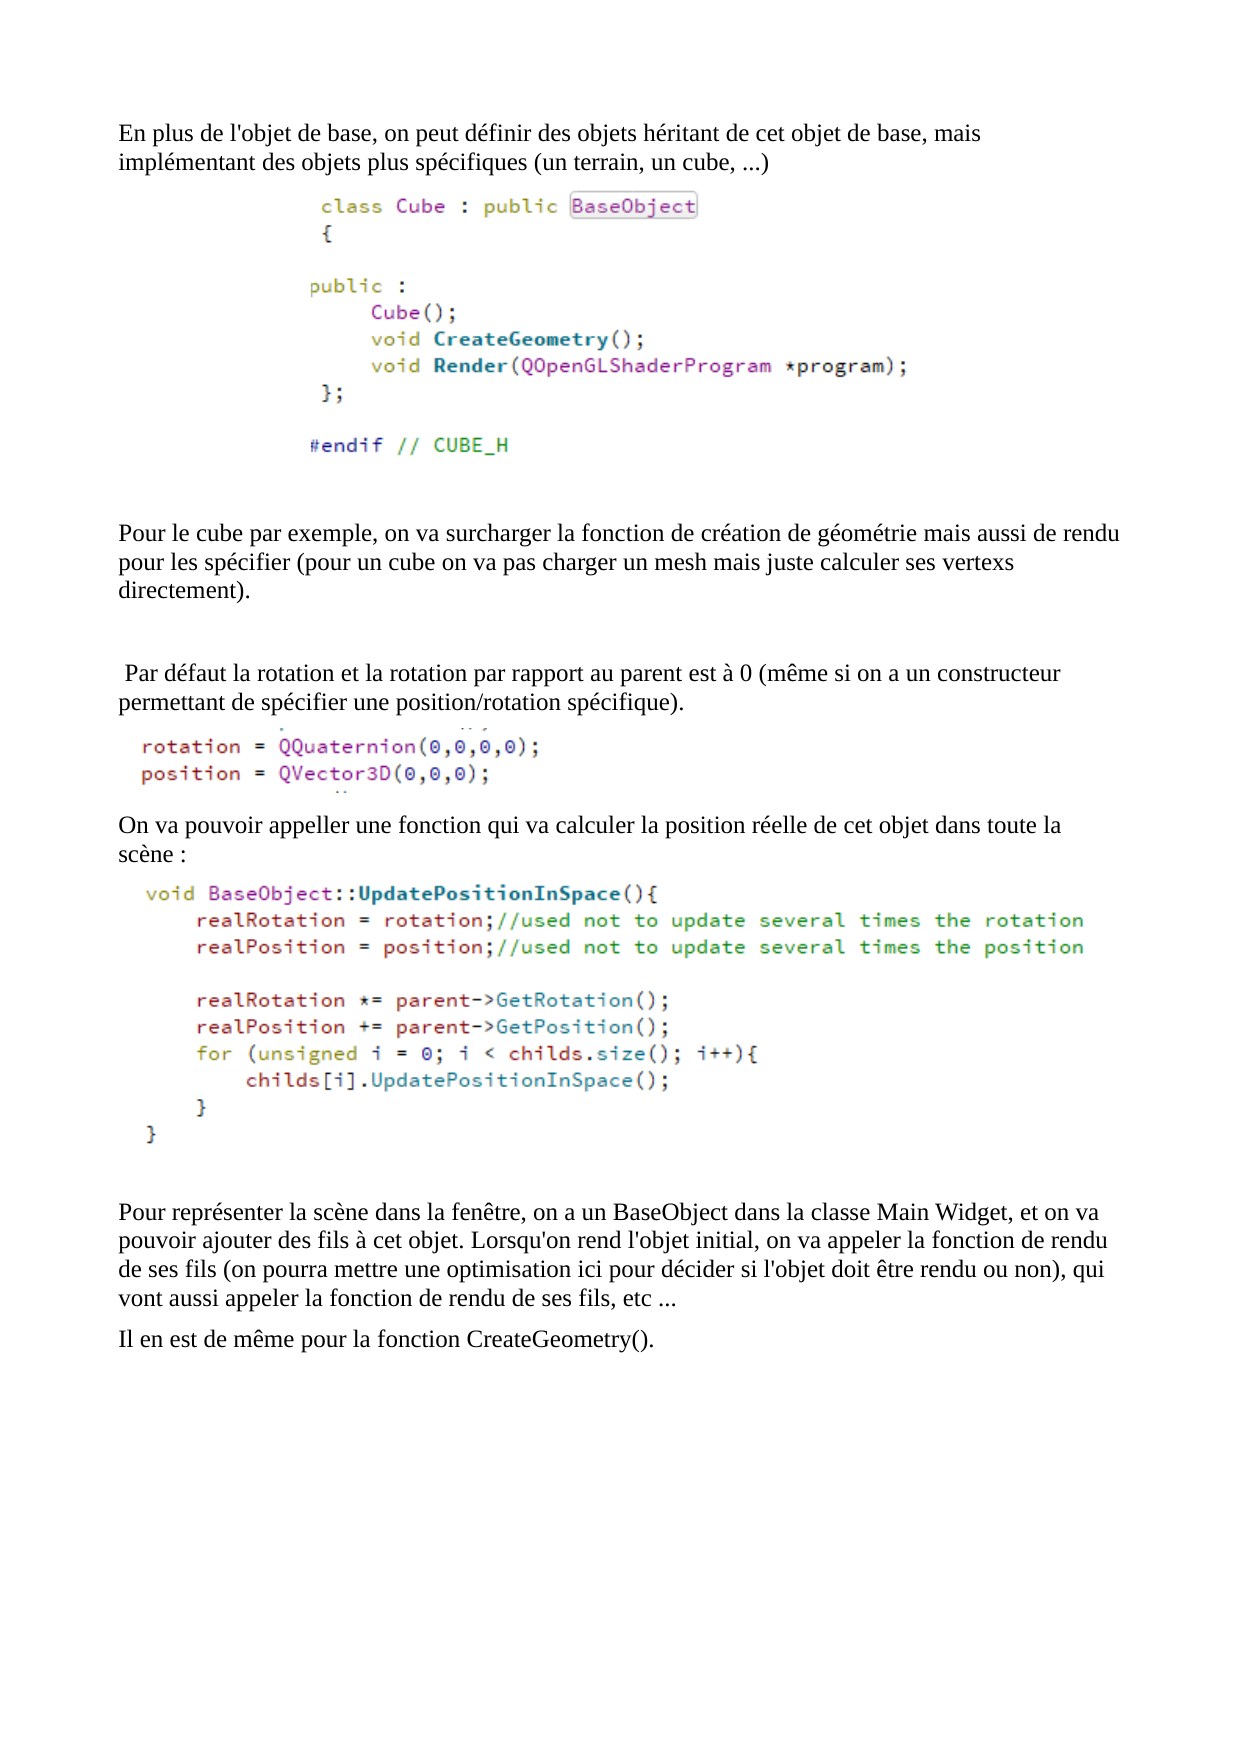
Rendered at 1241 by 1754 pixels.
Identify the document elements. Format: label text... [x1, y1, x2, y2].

text Pour le cube par exemple, on va surcharger la fonction de création de géométrie mais aussi de rendu pour les spécifier (pour un cube on va pas charger un mesh mais juste calculer ses vertexs directement). [118, 518, 1122, 604]
text Pour représenter la scène dans la fenêtre, on a un BaseObject dans la classe Main Widget, et on va pouvoir ajouter des fils à cet objet. Lorsqu'on rend l'objet initial, on va appeler la fonction de rendu de ses fils (on pourra mettre une optimisation ici pour décider si l'objet doit être rendu ou non), qui vont aussi appeler la fonction de rendu de ses fils, etc ... [118, 1197, 1122, 1312]
picture [141, 880, 1099, 1156]
text Il en est de même pour la fonction CreateGeometry(). [118, 1324, 1122, 1353]
text Par défaut la rotation et la rotation par rapport au parent est à 0 (même si on a un constructeur permettant de spécifier une position/rotation spécifique). [118, 658, 1122, 716]
text On va pouvoir appeller une fonction qui va calculer la position réelle de cet objet dans toute la scène : [118, 811, 1122, 868]
text En plus de l'objet de base, on peut définir des objets héritant de cet objet de base, mais implémentant des objets plus spécifiques (un terrain, un cube, ...) [118, 118, 1122, 176]
picture [135, 728, 559, 793]
picture [310, 188, 930, 485]
